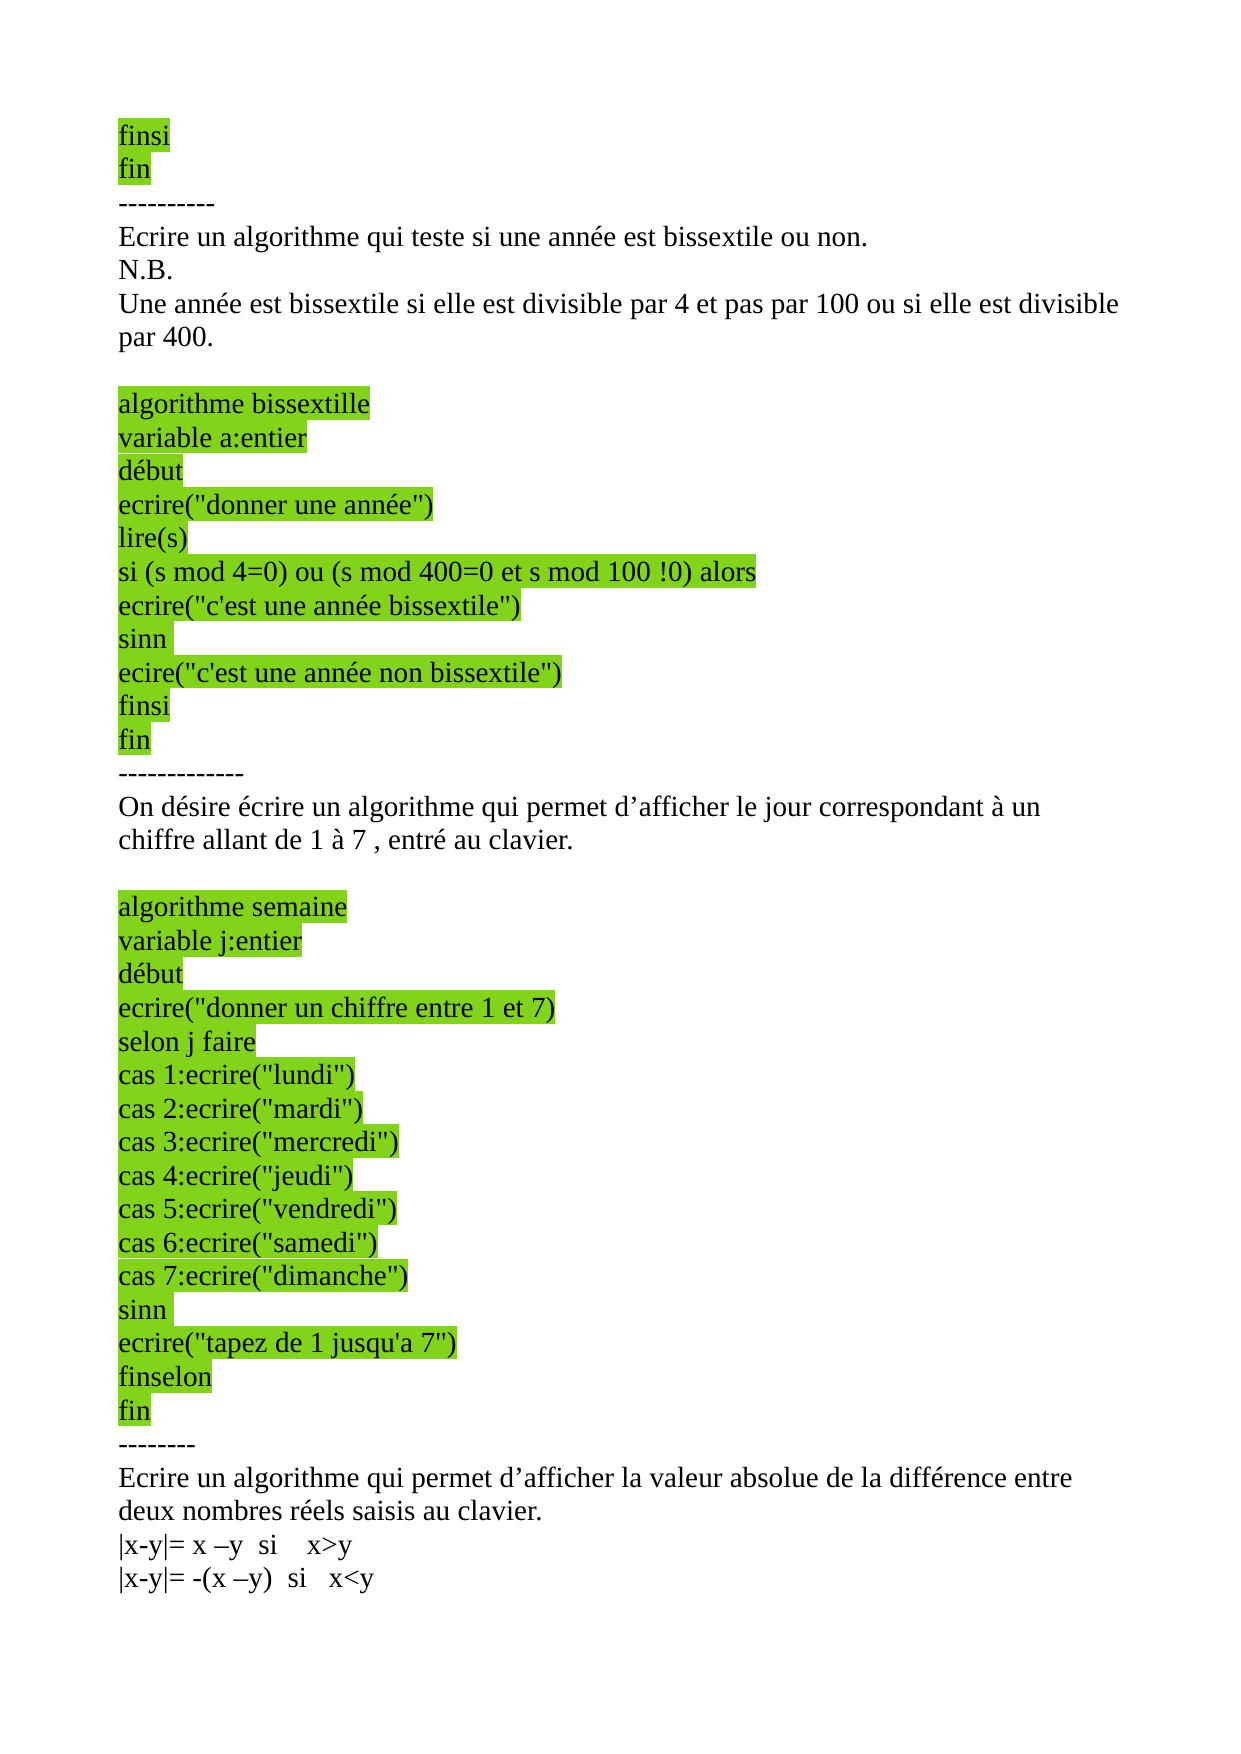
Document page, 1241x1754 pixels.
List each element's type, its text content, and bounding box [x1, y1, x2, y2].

text cas 5:ecrire("vendredi") [118, 1191, 1122, 1225]
text finselon [118, 1359, 1122, 1393]
text sinn [118, 1292, 1122, 1326]
text -------- [118, 1426, 1122, 1460]
text |x-y|= x –y si x>y [118, 1527, 1122, 1560]
text ecrire("donner un chiffre entre 1 et 7) [118, 990, 1122, 1024]
text cas 1:ecrire("lundi") [118, 1057, 1122, 1091]
text fin [118, 1393, 1122, 1426]
text Ecrire un algorithme qui permet d’afficher la valeur absolue de la différence entre deux nombres réels saisis au clavier. [118, 1460, 1122, 1527]
text fin [118, 722, 1122, 755]
text variable j:entier [118, 923, 1122, 957]
text ------------- [118, 755, 1122, 789]
text ecrire("donner une année") [118, 487, 1122, 521]
text lire(s) [118, 521, 1122, 554]
text début [118, 453, 1122, 487]
text finsi [118, 118, 1122, 152]
text cas 6:ecrire("samedi") [118, 1225, 1122, 1258]
text ---------- [118, 185, 1122, 219]
text algorithme bissextille [118, 386, 1122, 420]
text cas 3:ecrire("mercredi") [118, 1124, 1122, 1158]
text cas 4:ecrire("jeudi") [118, 1158, 1122, 1191]
text début [118, 957, 1122, 990]
text algorithme semaine [118, 889, 1122, 923]
text finsi [118, 688, 1122, 722]
text |x-y|= -(x –y) si x<y [118, 1560, 1122, 1594]
text cas 7:ecrire("dimanche") [118, 1258, 1122, 1292]
text variable a:entier [118, 420, 1122, 453]
text fin [118, 152, 1122, 185]
text si (s mod 4=0) ou (s mod 400=0 et s mod 100 !0) alors [118, 554, 1122, 588]
text Ecrire un algorithme qui teste si une année est bissextile ou non. [118, 219, 1122, 252]
text Une année est bissextile si elle est divisible par 4 et pas par 100 ou si elle est divisible par 400. [118, 286, 1122, 353]
text ecrire("tapez de 1 jusqu'a 7") [118, 1326, 1122, 1359]
text cas 2:ecrire("mardi") [118, 1091, 1122, 1124]
text On désire écrire un algorithme qui permet d’afficher le jour correspondant à un chiffre allant de 1 à 7 , entré au clavier. [118, 789, 1122, 856]
text selon j faire [118, 1024, 1122, 1057]
text ecire("c'est une année non bissextile") [118, 655, 1122, 688]
text sinn [118, 621, 1122, 655]
text ecrire("c'est une année bissextile") [118, 588, 1122, 621]
text N.B. [118, 252, 1122, 286]
